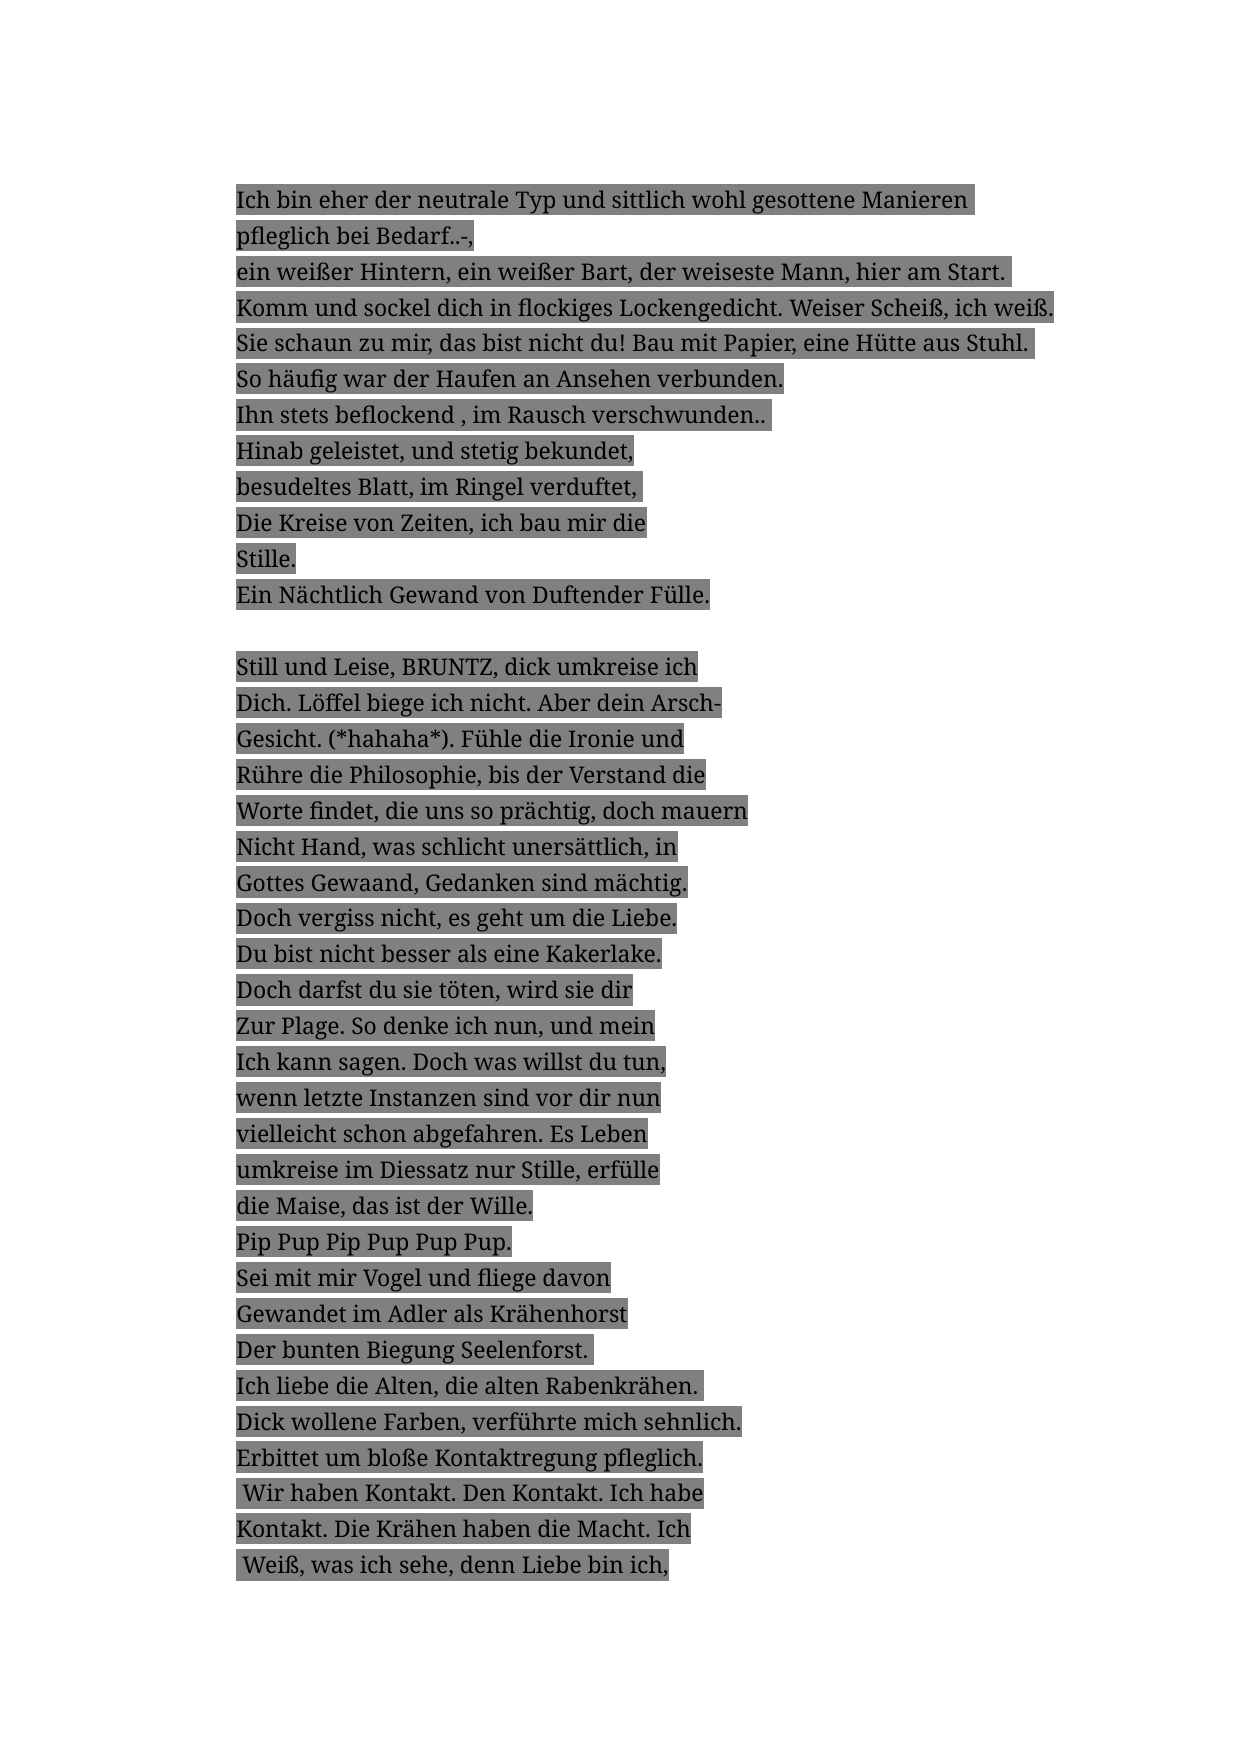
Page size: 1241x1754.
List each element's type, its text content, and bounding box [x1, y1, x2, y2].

text Dich. Löffel biege ich nicht. Aber dein Arsch- [236, 687, 1063, 718]
text Pip Pup Pip Pup Pup Pup. [236, 1226, 1063, 1257]
text Still und Leise, BRUNTZ, dick umkreise ich [236, 651, 1063, 682]
text Hinab geleistet, und stetig bekundet, [236, 435, 1063, 466]
text Der bunten Biegung Seelenforst. [236, 1334, 1063, 1365]
text Kontakt. Die Krähen haben die Macht. Ich [236, 1513, 1063, 1544]
text Gottes Gewaand, Gedanken sind mächtig. [236, 866, 1063, 898]
text Du bist nicht besser als eine Kakerlake. [236, 938, 1063, 969]
text Ich bin eher der neutrale Typ und sittlich wohl gesottene Manieren pfleglich bei Bedarf..-, [236, 184, 1063, 251]
text Gesicht. (*hahaha*). Fühle die Ironie und [236, 723, 1063, 754]
text Doch vergiss nicht, es geht um die Liebe. [236, 902, 1063, 934]
text Erbittet um bloße Kontaktregung pfleglich. [236, 1441, 1063, 1473]
text ein weißer Hintern, ein weißer Bart, der weiseste Mann, hier am Start. Komm und sockel dich in flockiges Lockengedicht. Weiser Scheiß, ich weiß. [236, 256, 1063, 323]
text Dick wollene Farben, verführte mich sehnlich. [236, 1406, 1063, 1437]
text Gewandet im Adler als Krähenhorst [236, 1298, 1063, 1329]
text Zur Plage. So denke ich nun, und mein [236, 1010, 1063, 1041]
text So häufig war der Haufen an Ansehen verbunden. [236, 363, 1063, 394]
text Rühre die Philosophie, bis der Verstand die [236, 759, 1063, 790]
text besudeltes Blatt, im Ringel verduftet, [236, 471, 1063, 502]
text wenn letzte Instanzen sind vor dir nun [236, 1082, 1063, 1113]
text die Maise, das ist der Wille. [236, 1190, 1063, 1221]
text Ein Nächtlich Gewand von Duftender Fülle. [236, 579, 1063, 610]
text Wir haben Kontakt. Den Kontakt. Ich habe [236, 1477, 1063, 1509]
text Nicht Hand, was schlicht unersättlich, in [236, 831, 1063, 862]
text Ihn stets beflockend , im Rausch verschwunden.. [236, 399, 1063, 431]
text Ich liebe die Alten, die alten Rabenkrähen. [236, 1369, 1063, 1401]
text Die Kreise von Zeiten, ich bau mir die [236, 507, 1063, 538]
text Weiß, was ich sehe, denn Liebe bin ich, [236, 1549, 1063, 1581]
text Doch darfst du sie töten, wird sie dir [236, 974, 1063, 1006]
text Stille. [236, 543, 1063, 574]
text Worte findet, die uns so prächtig, doch mauern [236, 794, 1063, 826]
text Sie schaun zu mir, das bist nicht du! Bau mit Papier, eine Hütte aus Stuhl. [236, 327, 1063, 359]
text Sei mit mir Vogel und fliege davon [236, 1262, 1063, 1293]
text vielleicht schon abgefahren. Es Leben [236, 1118, 1063, 1149]
text Ich kann sagen. Doch was willst du tun, [236, 1046, 1063, 1077]
text umkreise im Diessatz nur Stille, erfülle [236, 1154, 1063, 1185]
